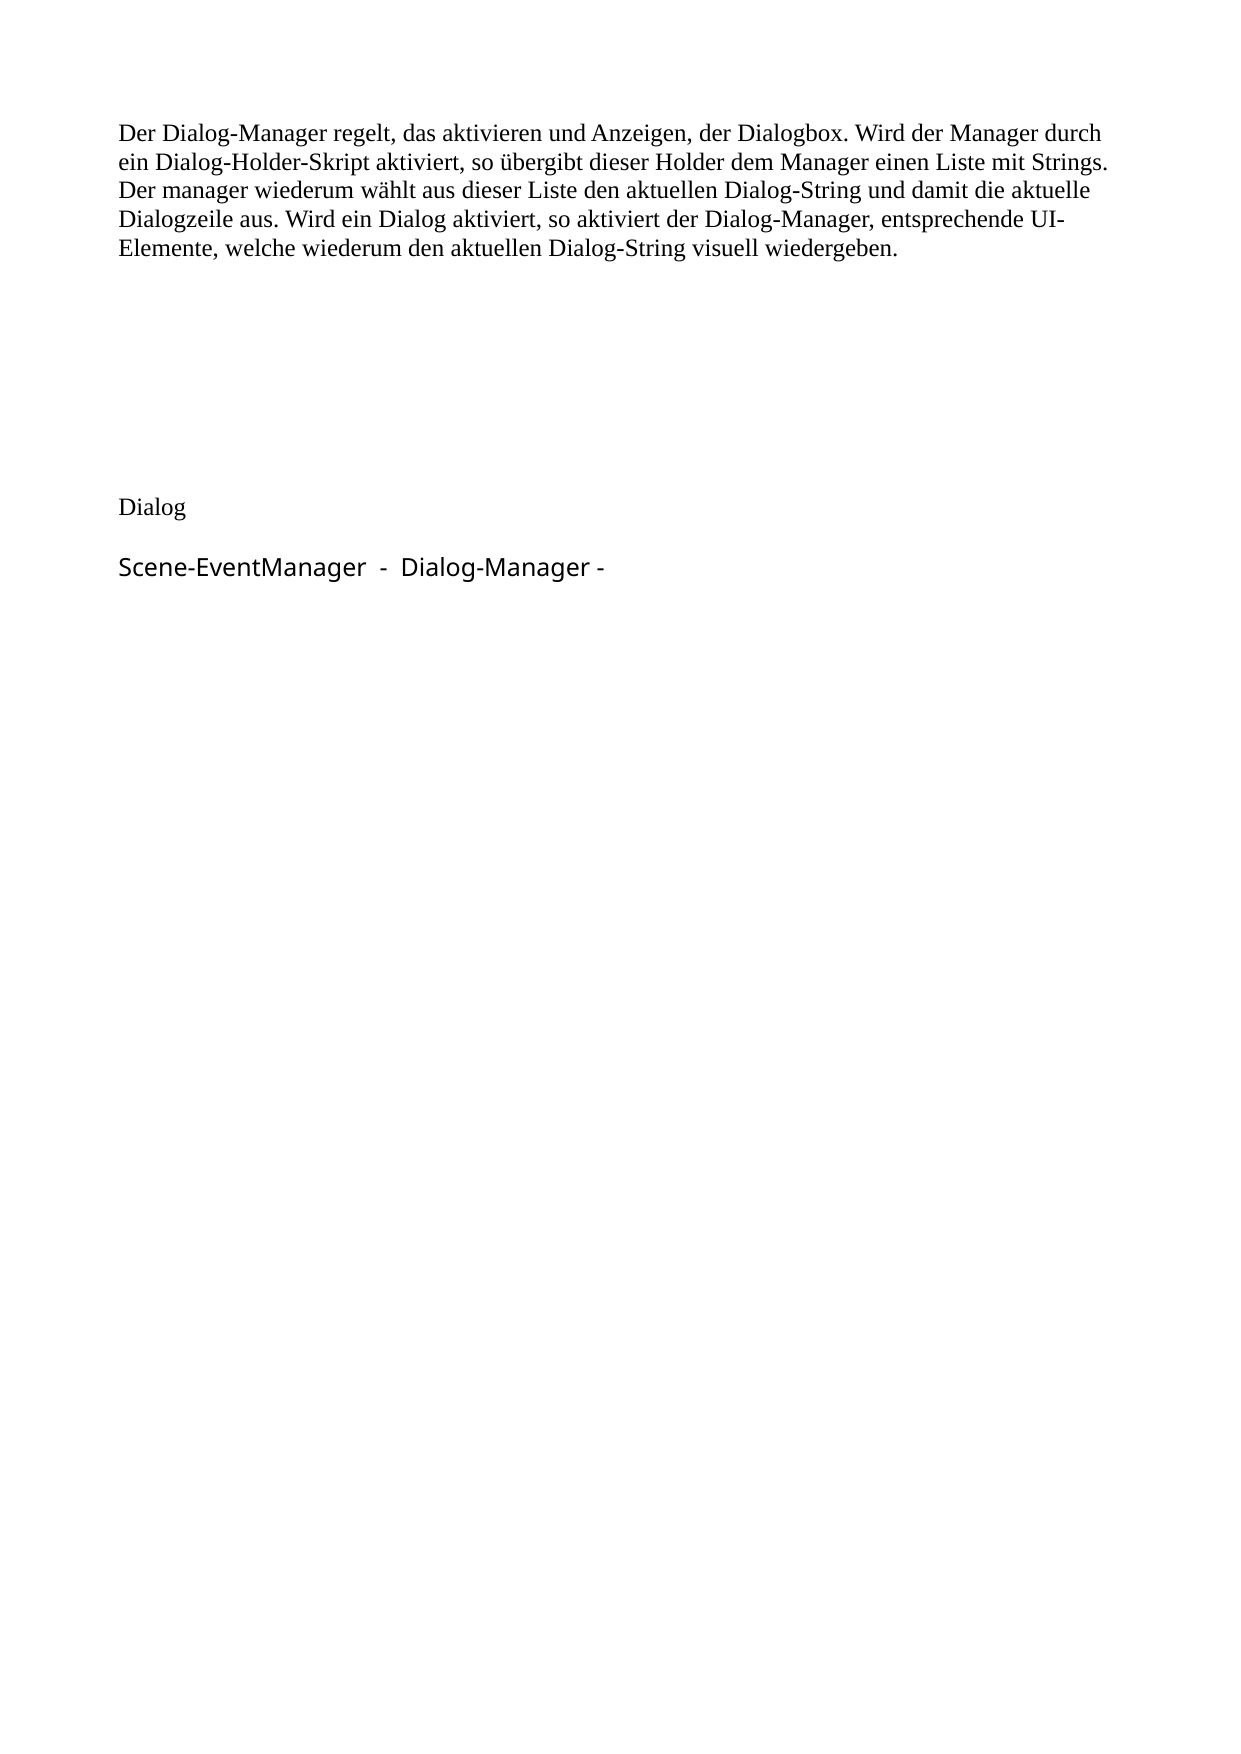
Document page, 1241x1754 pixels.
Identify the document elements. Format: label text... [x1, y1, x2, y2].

text Scene-EventManager - Dialog-Manager - [118, 549, 1122, 583]
text Dialog [118, 492, 1122, 521]
text Der Dialog-Manager regelt, das aktivieren und Anzeigen, der Dialogbox. Wird der Manager durch ein Dialog-Holder-Skript aktiviert, so übergibt dieser Holder dem Manager einen Liste mit Strings. Der manager wiederum wählt aus dieser Liste den aktuellen Dialog-String und damit die aktuelle Dialogzeile aus. Wird ein Dialog aktiviert, so aktiviert der Dialog-Manager, entsprechende UI-Elemente, welche wiederum den aktuellen Dialog-String visuell wiedergeben. [118, 118, 1122, 262]
